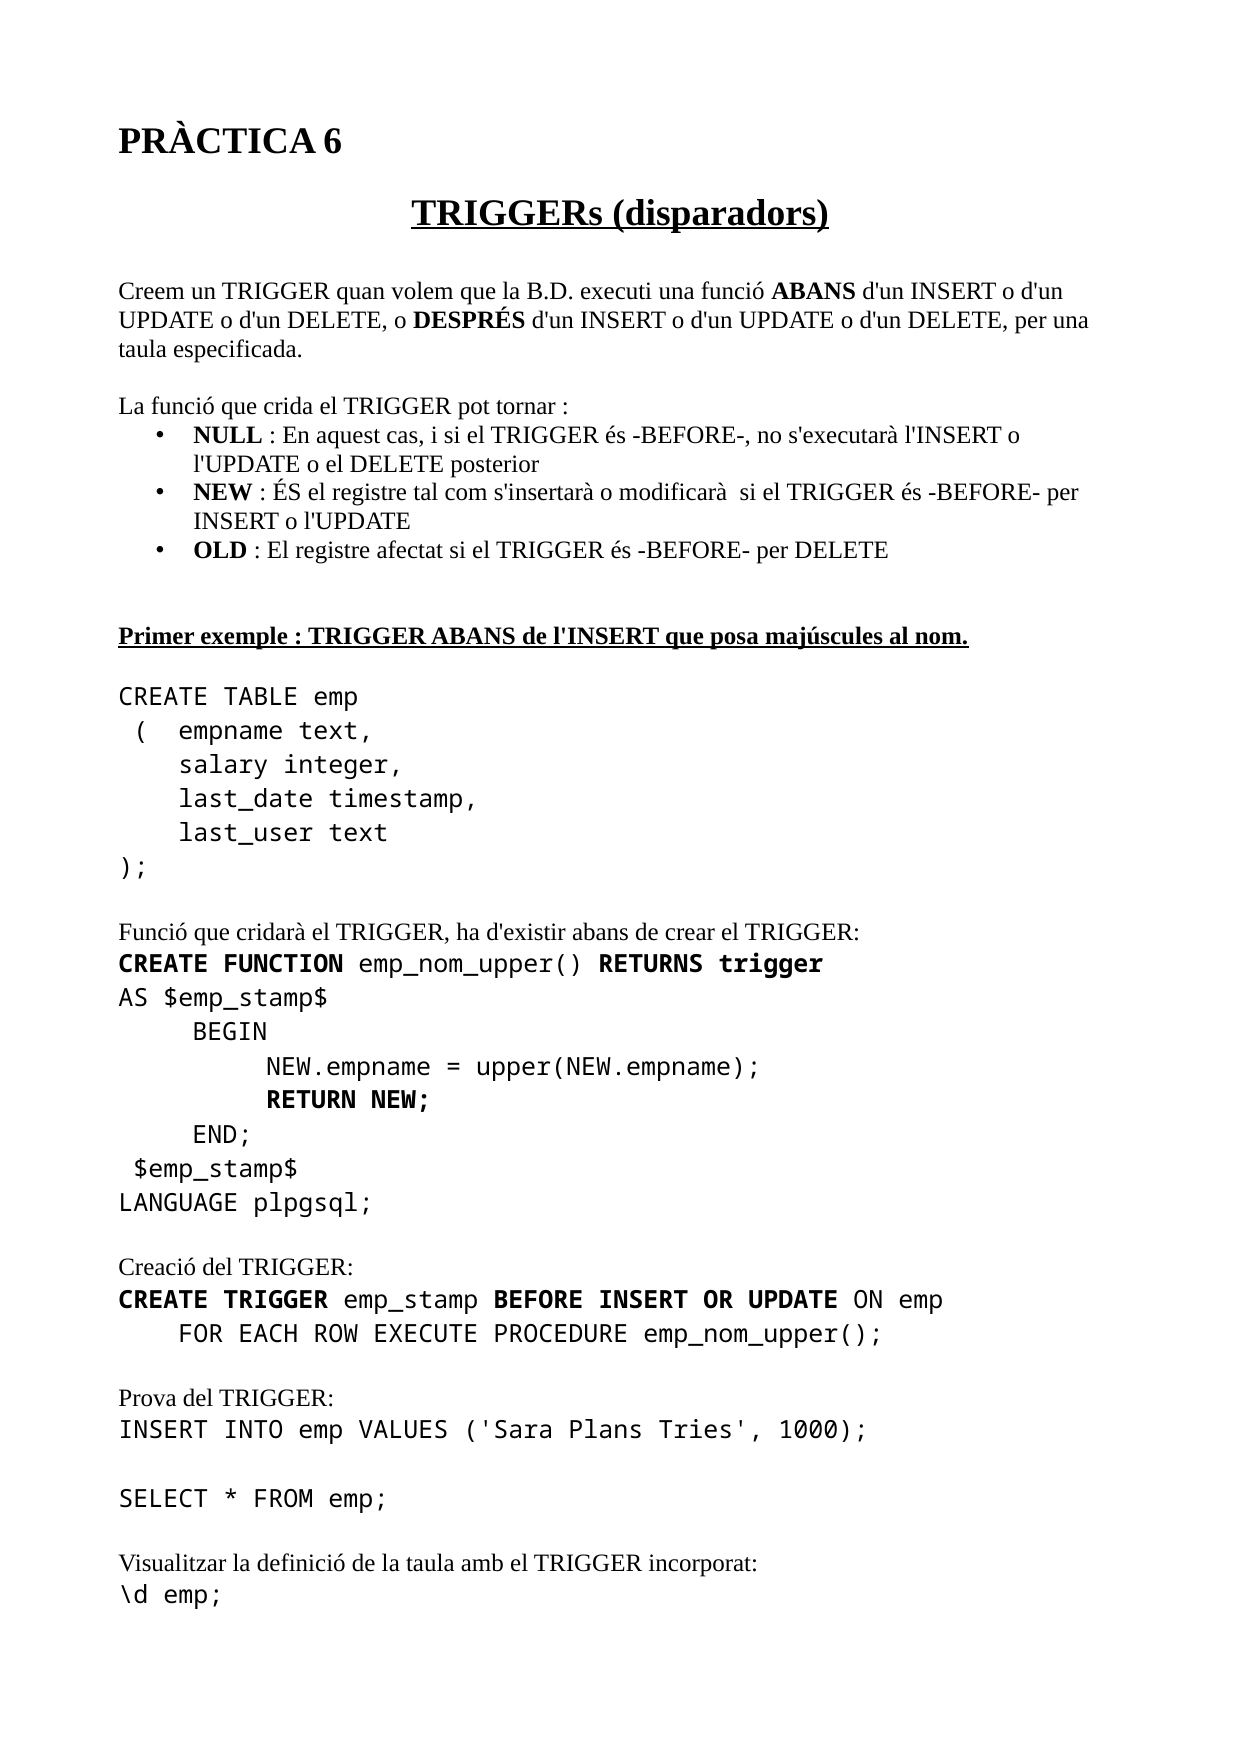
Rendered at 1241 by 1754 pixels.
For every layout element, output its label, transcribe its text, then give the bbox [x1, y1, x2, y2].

text PRÀCTICA 6 [118, 118, 1122, 161]
text END; [118, 1116, 1122, 1150]
text Creació del TRIGGER: [118, 1252, 1122, 1281]
text Primer exemple : TRIGGER ABANS de l'INSERT que posa majúscules al nom. [118, 621, 1122, 650]
text $emp_stamp$ [118, 1150, 1122, 1184]
text ( empname text, [118, 713, 1122, 747]
text Creem un TRIGGER quan volem que la B.D. executi una funció ABANS d'un INSERT o d'un UPDATE o d'un DELETE, o DESPRÉS d'un INSERT o d'un UPDATE o d'un DELETE, per una taula especificada. [118, 276, 1122, 362]
text Visualitzar la definició de la taula amb el TRIGGER incorporat: [118, 1548, 1122, 1577]
text Prova del TRIGGER: [118, 1383, 1122, 1412]
text BEGIN [118, 1014, 1122, 1048]
text CREATE TABLE emp [118, 679, 1122, 713]
text NEW.empname = upper(NEW.empname); [118, 1048, 1122, 1082]
text last_date timestamp, [118, 781, 1122, 815]
text CREATE TRIGGER emp_stamp BEFORE INSERT OR UPDATE ON emp [118, 1281, 1122, 1315]
text salary integer, [118, 747, 1122, 781]
text AS $emp_stamp$ [118, 980, 1122, 1014]
text last_user text [118, 815, 1122, 849]
list NULL : En aquest cas, i si el TRIGGER és -BEFORE-, no s'executarà l'INSERT o l'UPDATE o el DELETE posterior [156, 420, 1122, 477]
text LANGUAGE plpgsql; [118, 1184, 1122, 1218]
list NEW : ÉS el registre tal com s'insertarà o modificarà si el TRIGGER és -BEFORE- per INSERT o l'UPDATE [156, 477, 1122, 535]
text ); [118, 849, 1122, 883]
list OLD : El registre afectat si el TRIGGER és -BEFORE- per DELETE [156, 535, 1122, 564]
text Funció que cridarà el TRIGGER, ha d'existir abans de crear el TRIGGER: [118, 917, 1122, 946]
text \d emp; [118, 1577, 1122, 1611]
text INSERT INTO emp VALUES ('Sara Plans Tries', 1000); [118, 1412, 1122, 1446]
text TRIGGERs (disparadors) [118, 190, 1122, 233]
text FOR EACH ROW EXECUTE PROCEDURE emp_nom_upper(); [118, 1315, 1122, 1349]
text La funció que crida el TRIGGER pot tornar : [118, 391, 1122, 420]
text RETURN NEW; [118, 1082, 1122, 1116]
text SELECT * FROM emp; [118, 1480, 1122, 1514]
text CREATE FUNCTION emp_nom_upper() RETURNS trigger [118, 946, 1122, 980]
